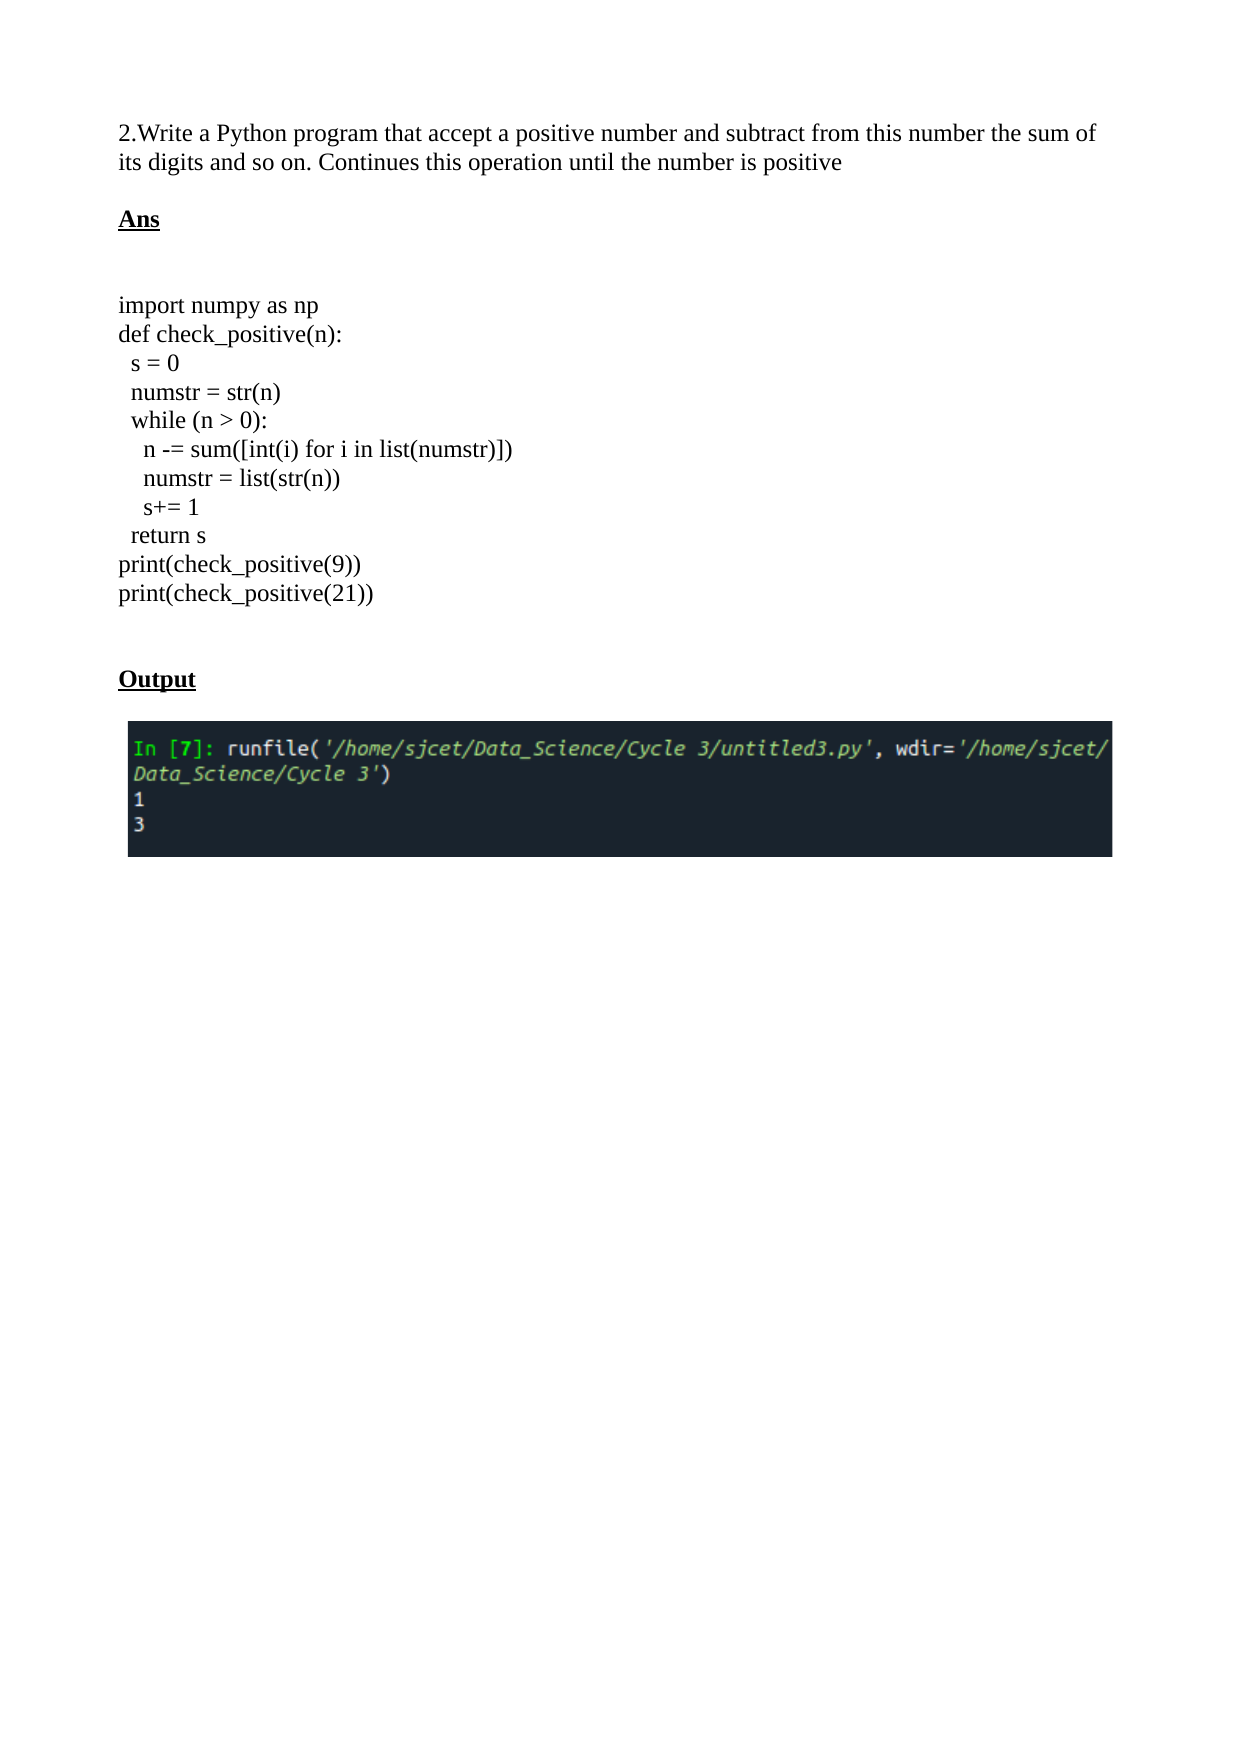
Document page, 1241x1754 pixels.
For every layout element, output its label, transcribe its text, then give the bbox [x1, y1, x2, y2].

list s = 0 [118, 348, 1104, 377]
list 2.Write a Python program that accept a positive number and subtract from this number the sum of its digits and so on. Continues this operation until the number is positive [118, 118, 1104, 176]
list numstr = list(str(n)) [118, 463, 1104, 492]
list return s [118, 521, 1104, 549]
list def check_positive(n): [118, 319, 1104, 348]
list while (n > 0): [118, 406, 1104, 434]
list import numpy as np [118, 291, 1104, 319]
list numstr = str(n) [118, 377, 1104, 406]
list n -= sum([int(i) for i in list(numstr)]) [118, 434, 1104, 463]
list print(check_positive(9)) [118, 549, 1104, 578]
list Output [118, 664, 1104, 693]
list Ans [118, 204, 1104, 233]
list s+= 1 [118, 492, 1104, 521]
picture [127, 721, 1113, 857]
list print(check_positive(21)) [118, 578, 1104, 607]
